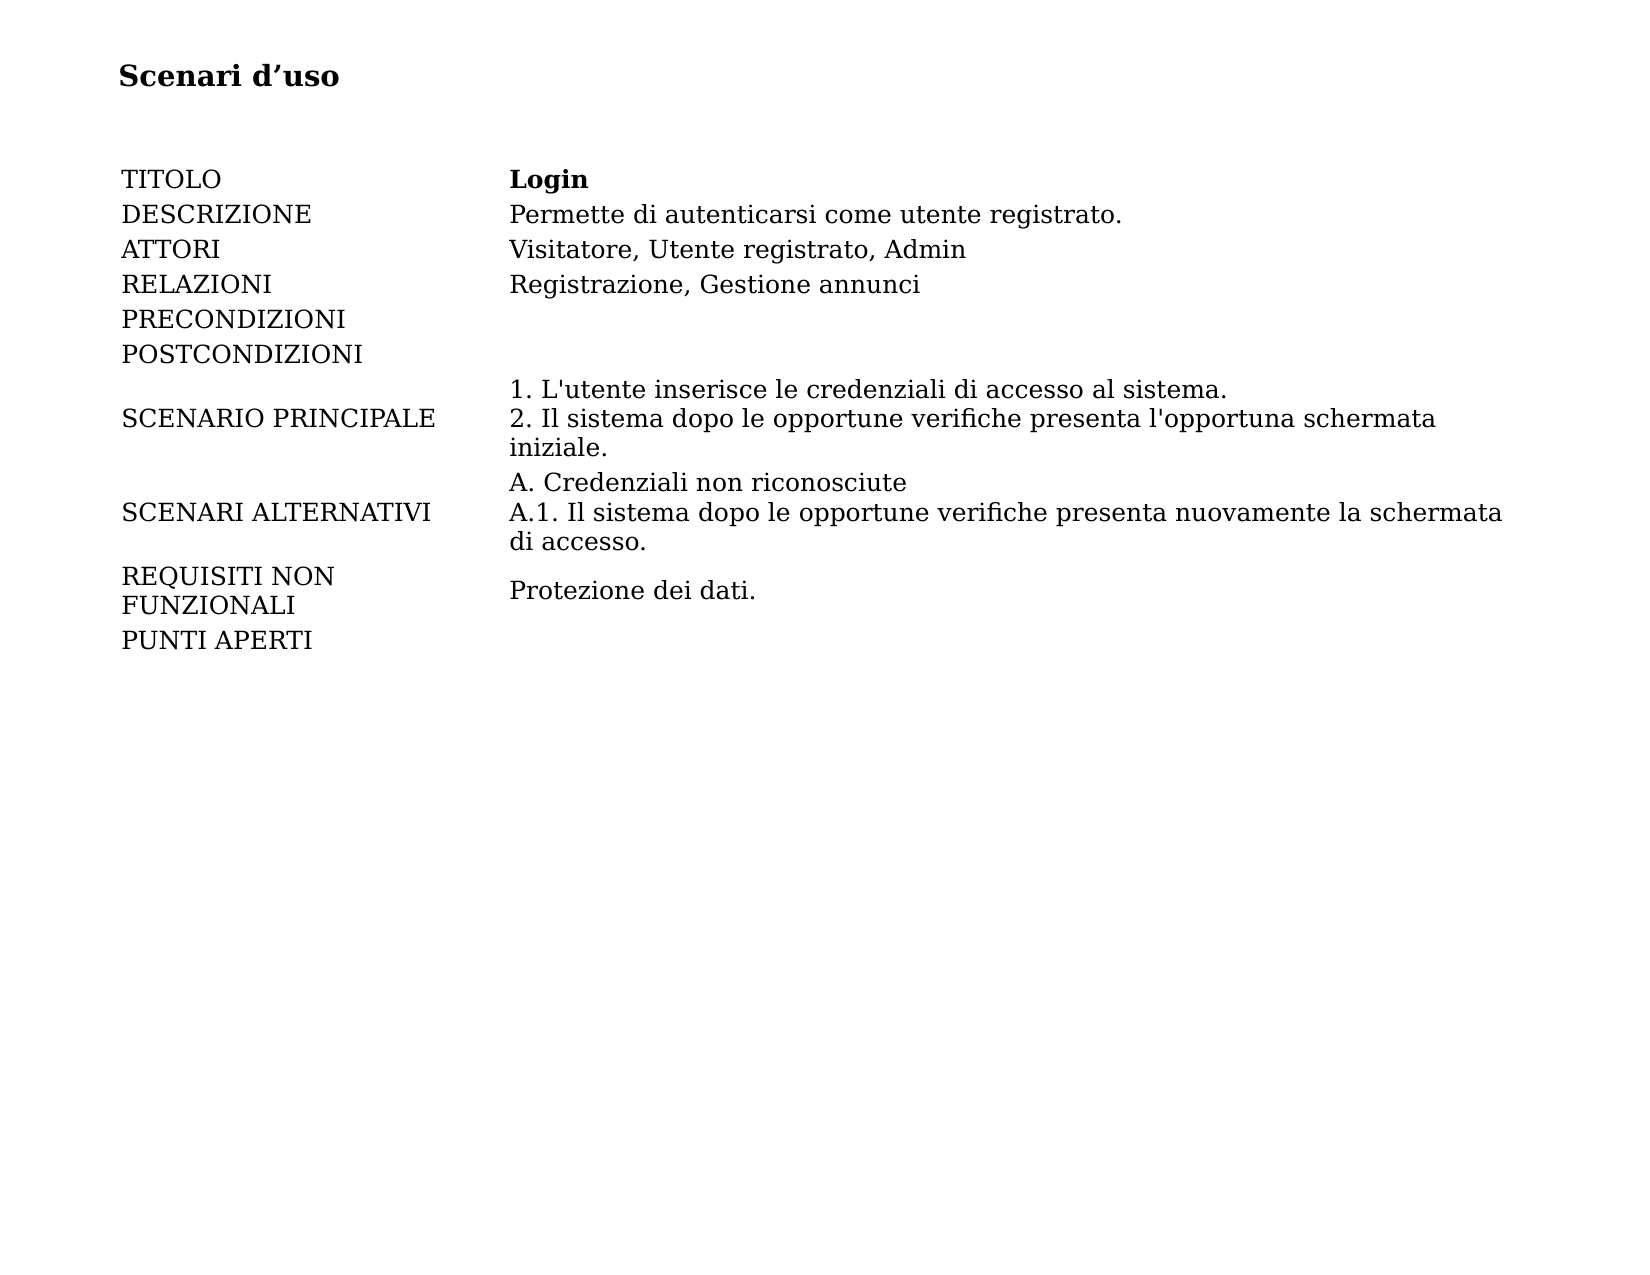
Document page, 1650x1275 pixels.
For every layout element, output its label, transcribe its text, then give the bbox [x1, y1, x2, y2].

table_cell RELAZIONI [118, 267, 506, 302]
table_cell [506, 302, 1532, 337]
table_cell [506, 623, 1532, 658]
table_cell Protezione dei dati. [506, 559, 1532, 623]
table_cell Visitatore, Utente registrato, Admin [506, 232, 1532, 267]
table_cell REQUISITI NON FUNZIONALI [118, 559, 506, 623]
table_cell DESCRIZIONE [118, 197, 506, 232]
table_cell Permette di autenticarsi come utente registrato. [506, 197, 1532, 232]
text Scenari d’uso [118, 59, 1532, 93]
table_cell A. Credenziali non riconosciute A.1. Il sistema dopo le opportune verifiche presenta nuovamente la schermata di accesso. [506, 466, 1532, 559]
table_header [118, 151, 506, 162]
table_cell ATTORI [118, 232, 506, 267]
table_cell 1. L'utente inserisce le credenziali di accesso al sistema. 2. Il sistema dopo le opportune verifiche presenta l'opportuna schermata iniziale. [506, 373, 1532, 466]
table_cell SCENARI ALTERNATIVI [118, 466, 506, 559]
table_cell PRECONDIZIONI [118, 302, 506, 337]
table_cell SCENARIO PRINCIPALE [118, 373, 506, 466]
table_cell Login [506, 162, 1532, 197]
table_cell POSTCONDIZIONI [118, 337, 506, 372]
table_cell PUNTI APERTI [118, 623, 506, 658]
table_cell Registrazione, Gestione annunci [506, 267, 1532, 302]
table_cell [506, 337, 1532, 372]
table_header [506, 151, 1532, 162]
table_cell TITOLO [118, 162, 506, 197]
